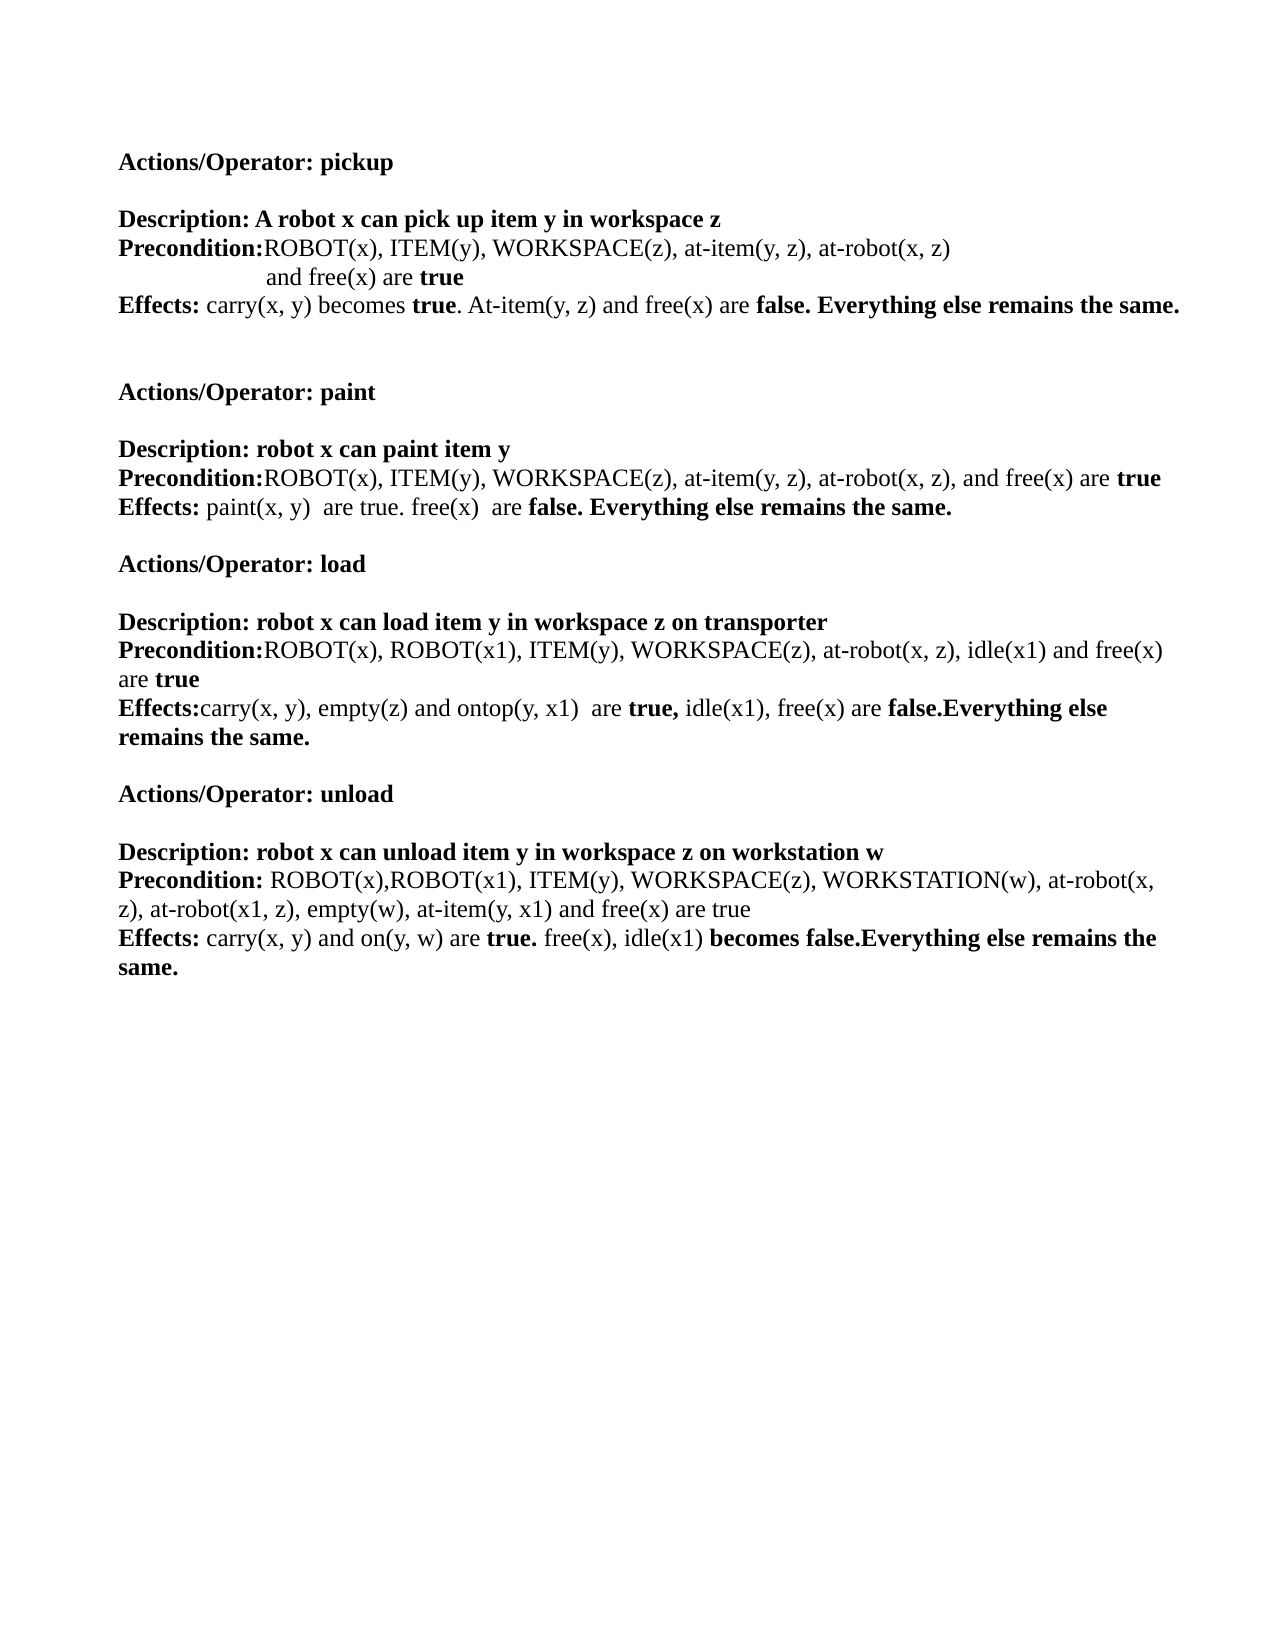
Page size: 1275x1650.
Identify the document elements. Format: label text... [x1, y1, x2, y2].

text Description: A robot x can pick up item y in workspace z [118, 204, 1186, 233]
text Precondition:ROBOT(x), ITEM(y), WORKSPACE(z), at-item(y, z), at-robot(x, z), and free(x) are true [118, 463, 1186, 492]
text Actions/Operator: load [118, 549, 1186, 578]
text Actions/Operator: paint [118, 377, 1186, 406]
text Precondition: ROBOT(x),ROBOT(x1), ITEM(y), WORKSPACE(z), WORKSTATION(w), at-robot(x, z), at-robot(x1, z), empty(w), at-item(y, x1) and free(x) are true [118, 866, 1186, 923]
text Effects: carry(x, y) and on(y, w) are true. free(x), idle(x1) becomes false.Everything else remains the same. [118, 923, 1186, 981]
text Effects: carry(x, y) becomes true. At-item(y, z) and free(x) are false. Everything else remains the same. [118, 291, 1186, 319]
text Actions/Operator: pickup [118, 147, 1186, 176]
text Actions/Operator: unload [118, 779, 1186, 808]
text Description: robot x can unload item y in workspace z on workstation w [118, 837, 1186, 866]
text Precondition:ROBOT(x), ITEM(y), WORKSPACE(z), at-item(y, z), at-robot(x, z) [118, 233, 1186, 262]
text Description: robot x can load item y in workspace z on transporter [118, 607, 1186, 636]
text Description: robot x can paint item y [118, 434, 1186, 463]
text Precondition:ROBOT(x), ROBOT(x1), ITEM(y), WORKSPACE(z), at-robot(x, z), idle(x1) and free(x) are true [118, 636, 1186, 693]
text and free(x) are true [118, 262, 1186, 291]
text Effects: paint(x, y) are true. free(x) are false. Everything else remains the same. [118, 492, 1186, 521]
text Effects:carry(x, y), empty(z) and ontop(y, x1) are true, idle(x1), free(x) are false.Everything else remains the same. [118, 693, 1186, 751]
